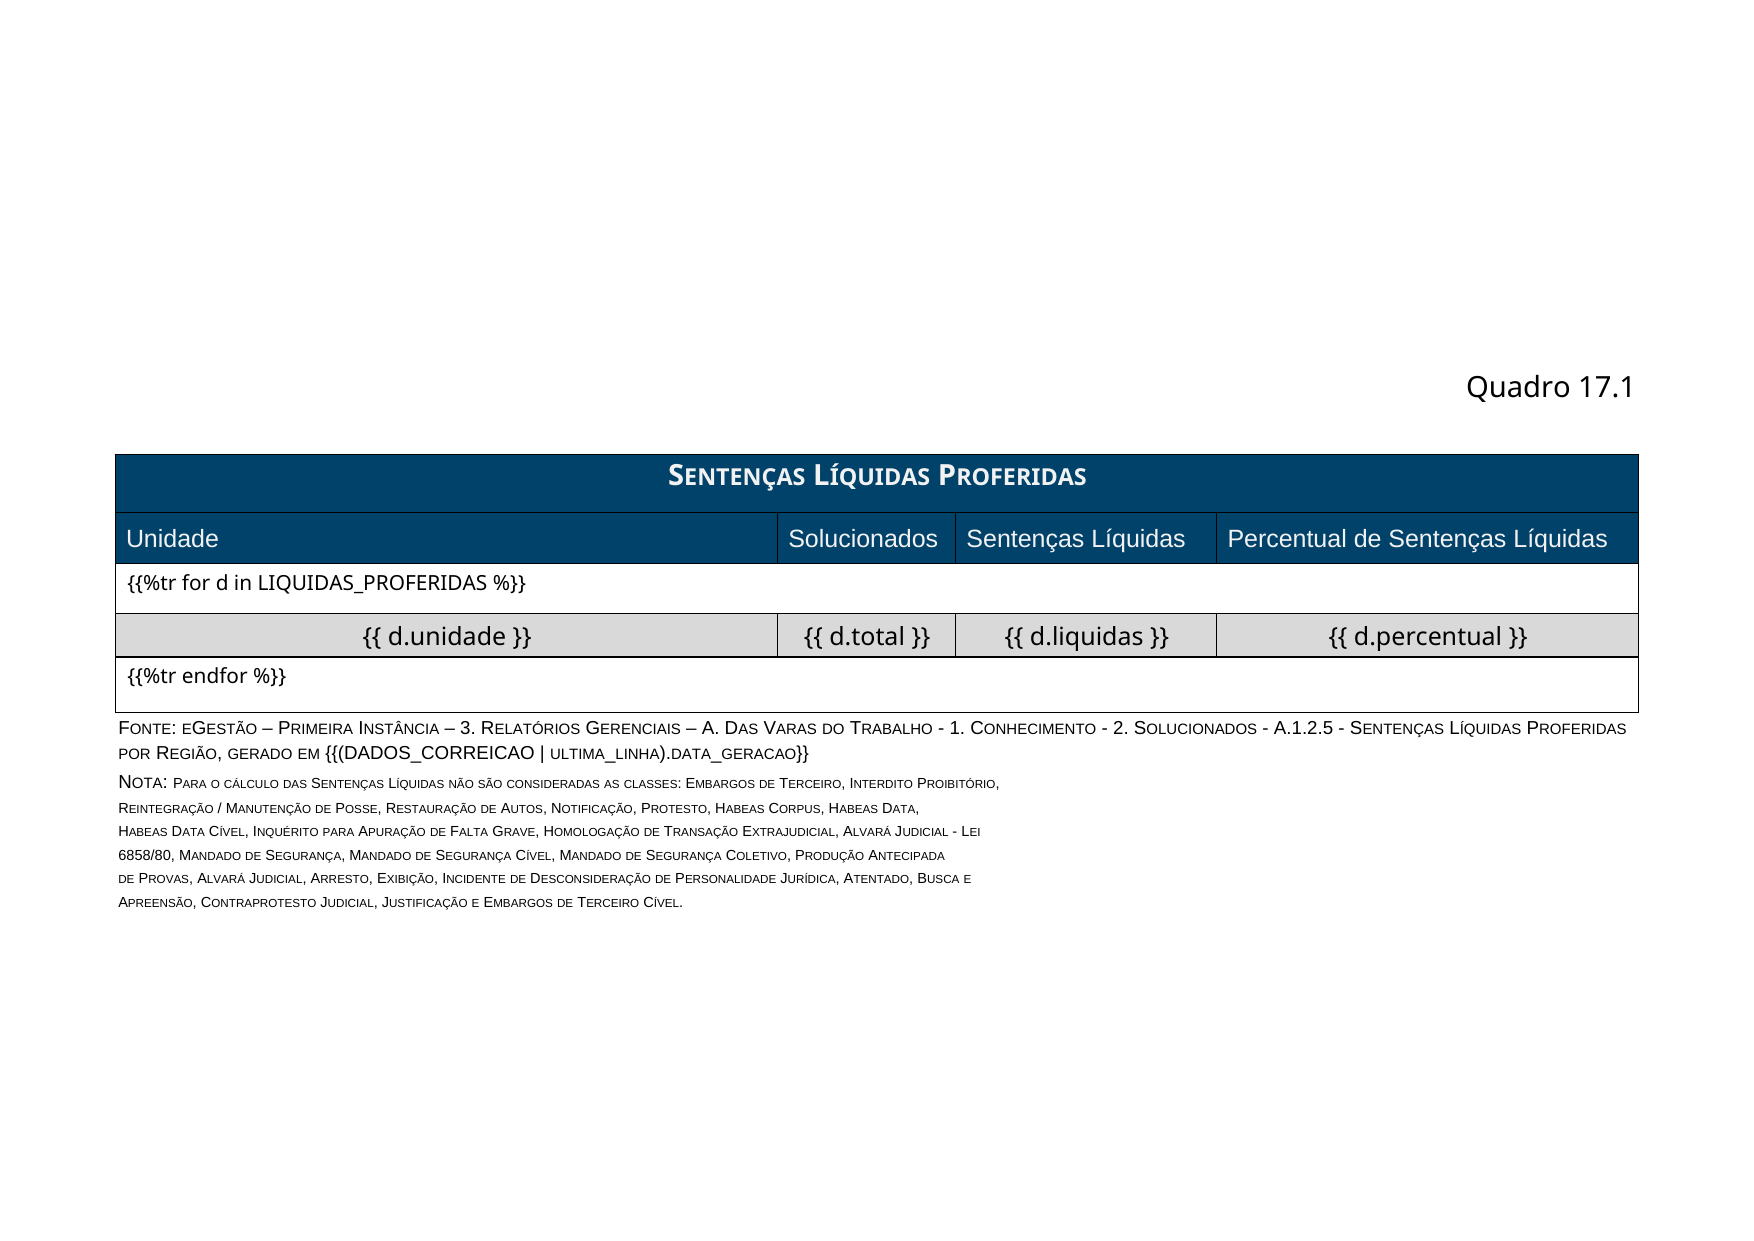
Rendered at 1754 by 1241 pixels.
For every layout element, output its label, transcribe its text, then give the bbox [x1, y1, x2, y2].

table_cell Sentenças Líquidas [956, 513, 1216, 563]
table_header Sentenças Líquidas Proferidas [116, 455, 1638, 512]
table_cell {{%tr for d in LIQUIDAS_PROFERIDAS %}} [116, 564, 1638, 613]
text Habeas Data Cível, Inquérito para Apuração de Falta Grave, Homologação de Transação Extrajudicial, Alvará Judicial - Lei [118, 823, 1636, 840]
text Quadro 17.1 [118, 366, 1636, 406]
text 6858/80, Mandado de Segurança, Mandado de Segurança Cível, Mandado de Segurança Coletivo, Produção Antecipada [118, 846, 1636, 863]
table_cell Unidade [116, 513, 777, 563]
text Fonte: eGestão – Primeira Instância – 3. Relatórios Gerenciais – A. Das Varas do Trabalho - 1. Conhecimento - 2. Solucionados - A.1.2.5 - Sentenças Líquidas Proferidas por Região, gerado em {{(DADOS_CORREICAO | ultima_linha).data_geracao}} [118, 717, 1636, 763]
table_cell {{ d.unidade }} [116, 614, 777, 656]
table_cell Percentual de Sentenças Líquidas [1217, 513, 1638, 563]
table_cell {{%tr endfor %}} [116, 658, 1638, 712]
text Apreensão, Contraprotesto Judicial, Justificação e Embargos de Terceiro Cível. [118, 893, 1636, 910]
text de Provas, Alvará Judicial, Arresto, Exibição, Incidente de Desconsideração de Personalidade Jurídica, Atentado, Busca e [118, 870, 1636, 887]
text Reintegração / Manutenção de Posse, Restauração de Autos, Notificação, Protesto, Habeas Corpus, Habeas Data, [118, 799, 1636, 816]
table_cell {{ d.total }} [778, 614, 955, 656]
table_cell Solucionados [778, 513, 955, 563]
text Nota: Para o cálculo das Sentenças Líquidas não são consideradas as classes: Embargos de Terceiro, Interdito Proibitório, [118, 771, 1636, 792]
table_cell {{ d.liquidas }} [956, 614, 1216, 656]
table_cell {{ d.percentual }} [1217, 614, 1638, 656]
